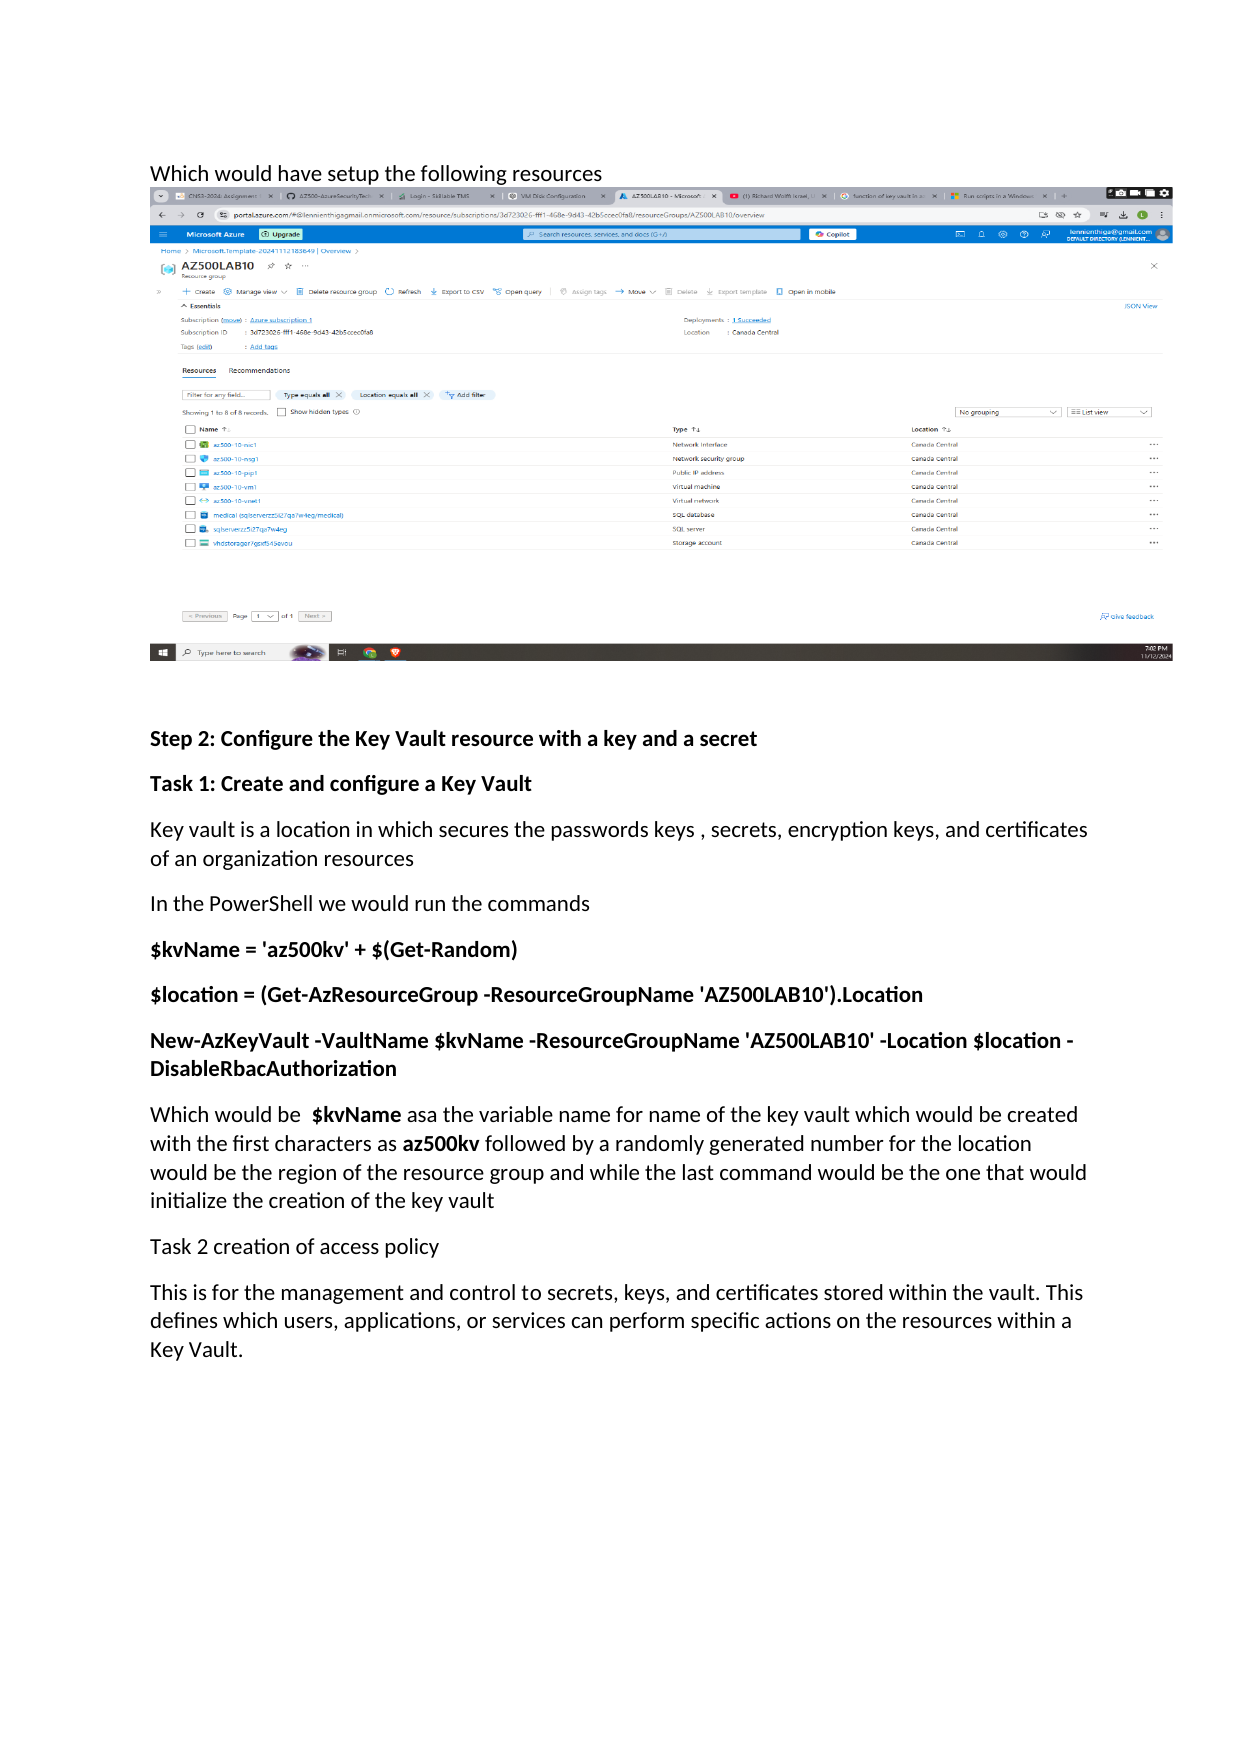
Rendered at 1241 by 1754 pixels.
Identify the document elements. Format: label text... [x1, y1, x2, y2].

text Key vault is a location in which secures the passwords keys , secrets, encryption keys, and certificates of an organization resources [150, 815, 1090, 872]
text Step 2: Configure the Key Vault resource with a key and a secret [150, 724, 1090, 752]
text $kvName = 'az500kv' + $(Get-Random) [150, 935, 1090, 963]
text Task 2 creation of access policy [150, 1232, 1090, 1260]
text This is for the management and control to secrets, keys, and certificates stored within the vault. This defines which users, applications, or services can perform specific actions on the resources within a Key Vault. [150, 1278, 1090, 1363]
text Which would be $kvName asa the variable name for name of the key vault which would be created with the first characters as az500kv followed by a randomly generated number for the location would be the region of the resource group and while the last command would be the one that would initialize the creation of the key vault [150, 1100, 1090, 1215]
text New-AzKeyVault -VaultName $kvName -ResourceGroupName 'AZ500LAB10' -Location $location -DisableRbacAuthorization [150, 1026, 1090, 1083]
text $location = (Get-AzResourceGroup -ResourceGroupName 'AZ500LAB10').Location [150, 980, 1090, 1008]
text In the PowerShell we would run the commands [150, 889, 1090, 917]
text Task 1: Create and configure a Key Vault [150, 769, 1090, 797]
text Which would have setup the following resources [150, 159, 1090, 187]
